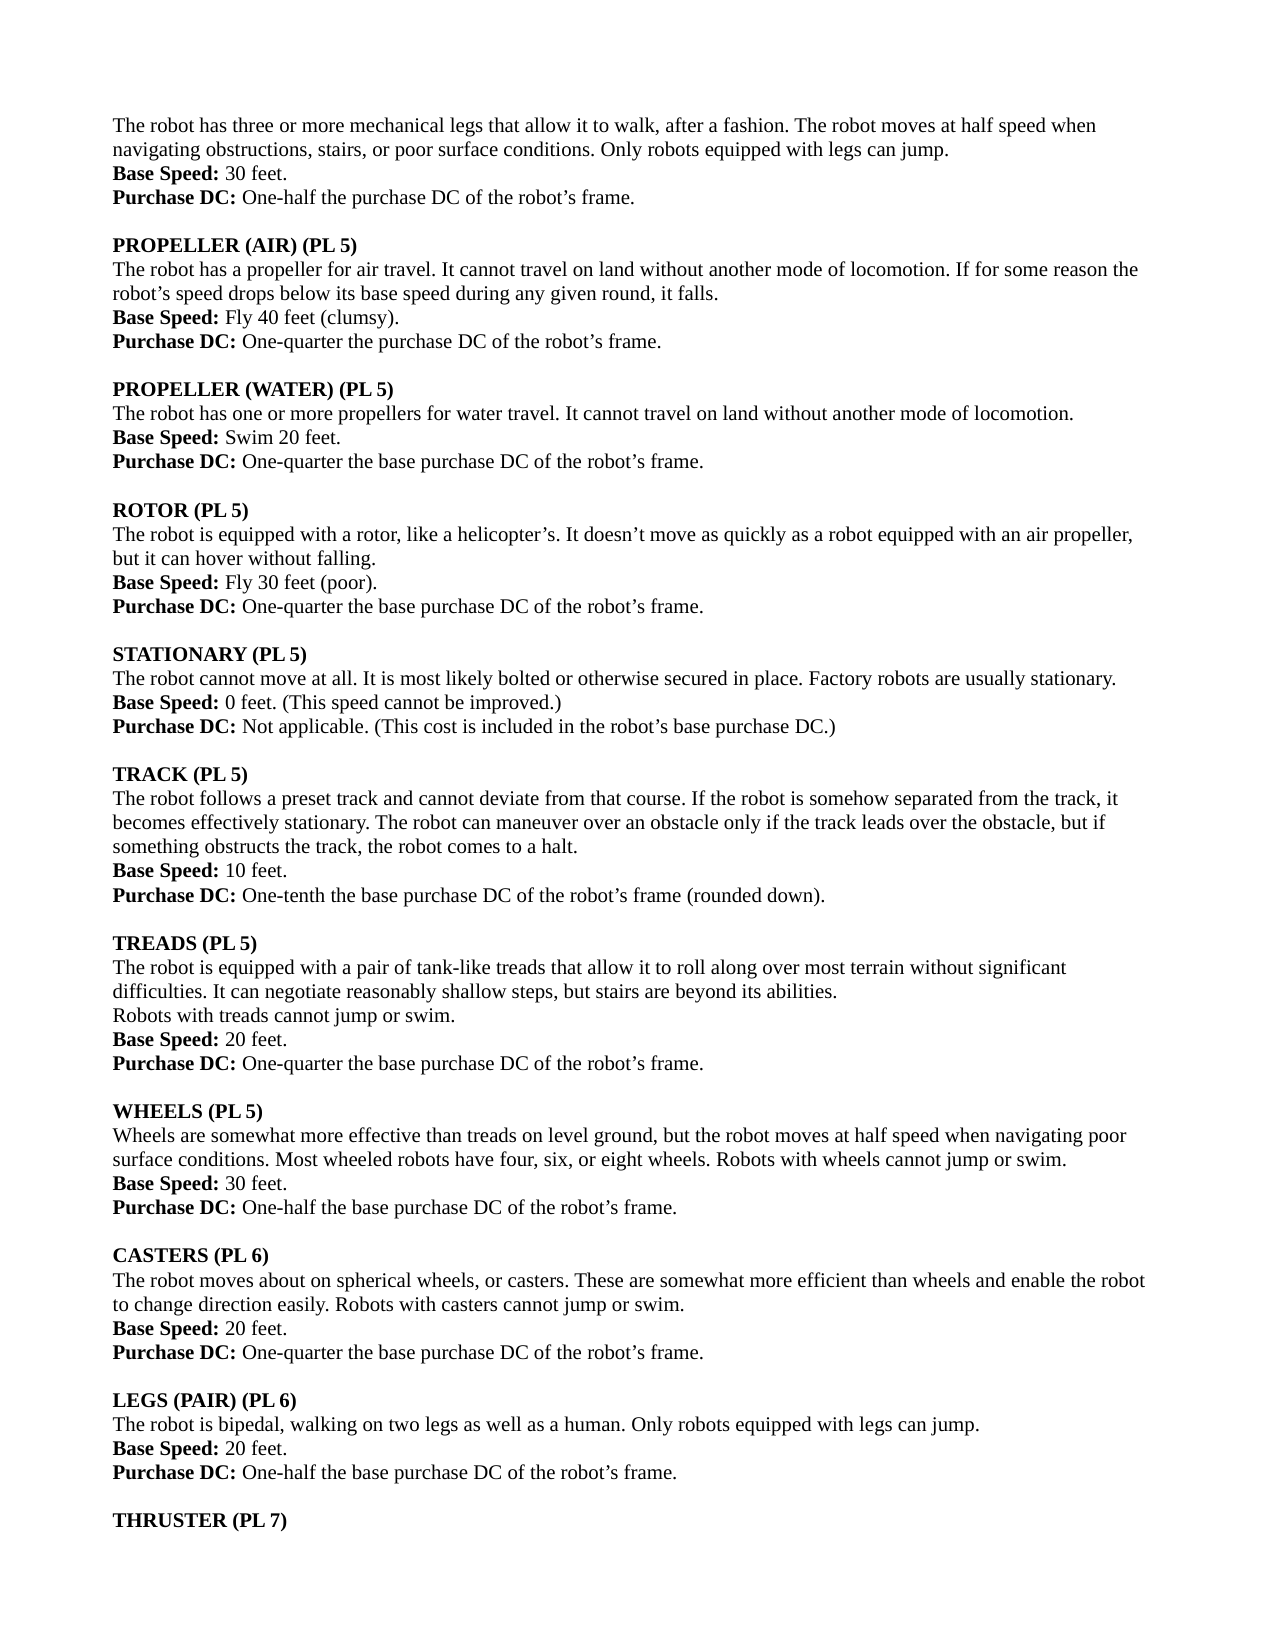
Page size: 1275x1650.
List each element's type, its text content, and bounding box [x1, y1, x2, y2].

text The robot is equipped with a pair of tank-like treads that allow it to roll along over most terrain without significant difficulties. It can negotiate reasonably shallow steps, but stairs are beyond its abilities. [112, 955, 1162, 1003]
text Purchase DC: One-quarter the base purchase DC of the robot’s frame. [112, 449, 1162, 473]
text The robot cannot move at all. It is most likely bolted or otherwise secured in place. Factory robots are usually stationary. [112, 666, 1162, 690]
text Wheels are somewhat more effective than treads on level ground, but the robot moves at half speed when navigating poor surface conditions. Most wheeled robots have four, six, or eight wheels. Robots with wheels cannot jump or swim. [112, 1123, 1162, 1171]
text Base Speed: 20 feet. [112, 1027, 1162, 1051]
text Purchase DC: One-quarter the base purchase DC of the robot’s frame. [112, 594, 1162, 618]
text The robot follows a preset track and cannot deviate from that course. If the robot is somehow separated from the track, it becomes effectively stationary. The robot can maneuver over an obstacle only if the track leads over the obstacle, but if something obstructs the track, the robot comes to a halt. [112, 786, 1162, 858]
text Purchase DC: One-quarter the purchase DC of the robot’s frame. [112, 329, 1162, 353]
text Base Speed: 0 feet. (This speed cannot be improved.) [112, 690, 1162, 714]
text Base Speed: 20 feet. [112, 1436, 1162, 1460]
text ROTOR (PL 5) [112, 497, 1162, 522]
text Purchase DC: One-quarter the base purchase DC of the robot’s frame. [112, 1051, 1162, 1075]
text TRACK (PL 5) [112, 762, 1162, 786]
text The robot has three or more mechanical legs that allow it to walk, after a fashion. The robot moves at half speed when navigating obstructions, stairs, or poor surface conditions. Only robots equipped with legs can jump. [112, 112, 1162, 161]
text The robot is equipped with a rotor, like a helicopter’s. It doesn’t move as quickly as a robot equipped with an air propeller, but it can hover without falling. [112, 522, 1162, 570]
text The robot is bipedal, walking on two legs as well as a human. Only robots equipped with legs can jump. [112, 1412, 1162, 1436]
text Base Speed: 20 feet. [112, 1316, 1162, 1340]
text THRUSTER (PL 7) [112, 1508, 1162, 1532]
text The robot has a propeller for air travel. It cannot travel on land without another mode of locomotion. If for some reason the robot’s speed drops below its base speed during any given round, it falls. [112, 257, 1162, 305]
text Robots with treads cannot jump or swim. [112, 1003, 1162, 1027]
text The robot has one or more propellers for water travel. It cannot travel on land without another mode of locomotion. [112, 401, 1162, 425]
text PROPELLER (WATER) (PL 5) [112, 377, 1162, 401]
text WHEELS (PL 5) [112, 1099, 1162, 1123]
text Purchase DC: Not applicable. (This cost is included in the robot’s base purchase DC.) [112, 714, 1162, 738]
text Base Speed: Fly 40 feet (clumsy). [112, 305, 1162, 329]
text Base Speed: 30 feet. [112, 161, 1162, 185]
text CASTERS (PL 6) [112, 1243, 1162, 1267]
text Base Speed: 30 feet. [112, 1171, 1162, 1195]
text TREADS (PL 5) [112, 931, 1162, 955]
text Purchase DC: One-half the base purchase DC of the robot’s frame. [112, 1195, 1162, 1219]
text STATIONARY (PL 5) [112, 642, 1162, 666]
text Purchase DC: One-tenth the base purchase DC of the robot’s frame (rounded down). [112, 882, 1162, 907]
text The robot moves about on spherical wheels, or casters. These are somewhat more efficient than wheels and enable the robot to change direction easily. Robots with casters cannot jump or swim. [112, 1267, 1162, 1316]
text Purchase DC: One-half the base purchase DC of the robot’s frame. [112, 1460, 1162, 1484]
text Base Speed: 10 feet. [112, 858, 1162, 882]
text PROPELLER (AIR) (PL 5) [112, 233, 1162, 257]
text Base Speed: Swim 20 feet. [112, 425, 1162, 449]
text Purchase DC: One-quarter the base purchase DC of the robot’s frame. [112, 1340, 1162, 1364]
text Base Speed: Fly 30 feet (poor). [112, 570, 1162, 594]
text Purchase DC: One-half the purchase DC of the robot’s frame. [112, 185, 1162, 209]
text LEGS (PAIR) (PL 6) [112, 1388, 1162, 1412]
